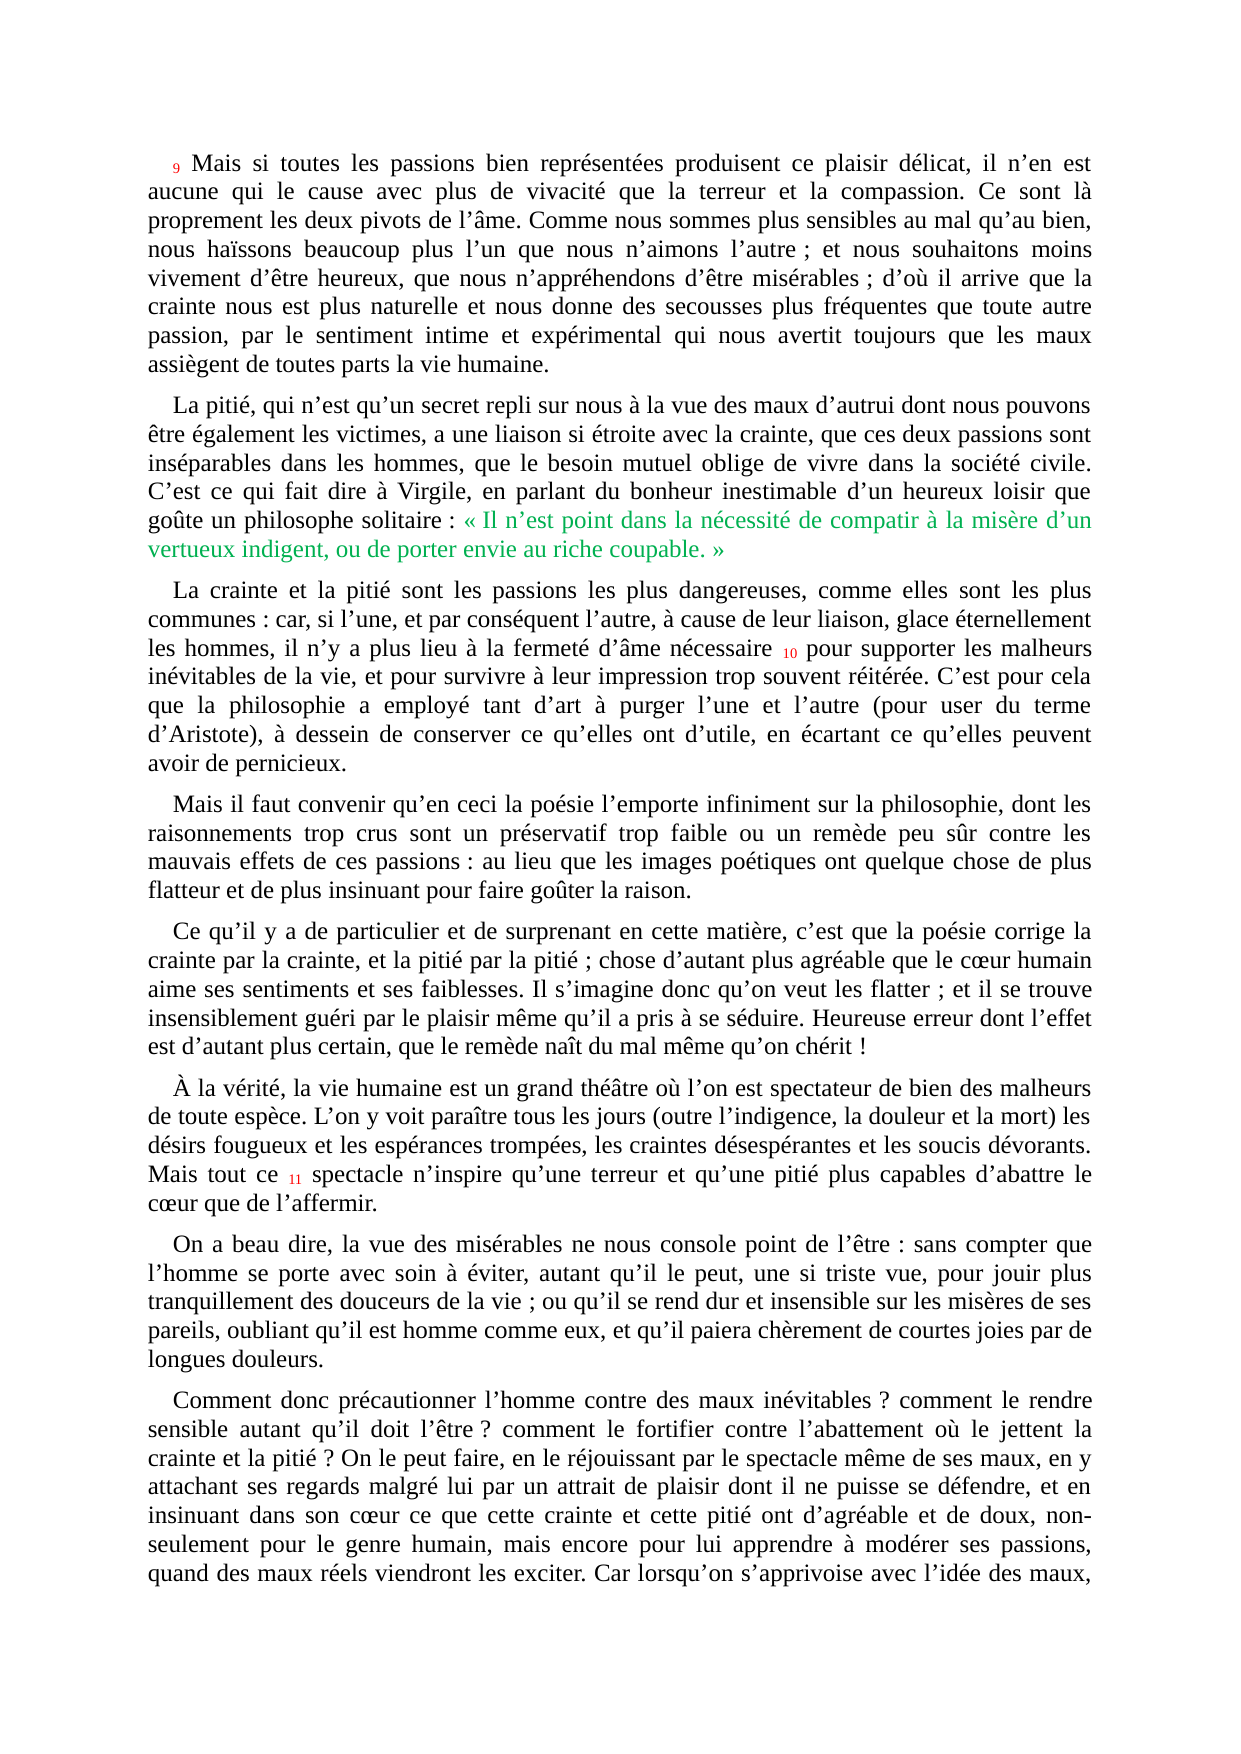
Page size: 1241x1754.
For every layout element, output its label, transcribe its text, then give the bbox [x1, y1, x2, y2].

text La crainte et la pitié sont les passions les plus dangereuses, comme elles sont les plus communes : car, si l’une, et par conséquent l’autre, à cause de leur liaison, glace éternellement les hommes, il n’y a plus lieu à la fermeté d’âme nécessaire 10 pour supporter les malheurs inévitables de la vie, et pour survivre à leur impression trop souvent réitérée. C’est pour cela que la philosophie a employé tant d’art à purger l’une et l’autre (pour user du terme d’Aristote), à dessein de conserver ce qu’elles ont d’utile, en écartant ce qu’elles peuvent avoir de pernicieux. [148, 575, 1093, 776]
text 9 Mais si toutes les passions bien représentées produisent ce plaisir délicat, il n’en est aucune qui le cause avec plus de vivacité que la terreur et la compassion. Ce sont là proprement les deux pivots de l’âme. Comme nous sommes plus sensibles au mal qu’au bien, nous haïssons beaucoup plus l’un que nous n’aimons l’autre ; et nous souhaitons moins vivement d’être heureux, que nous n’appréhendons d’être misérables ; d’où il arrive que la crainte nous est plus naturelle et nous donne des secousses plus fréquentes que toute autre passion, par le sentiment intime et expérimental qui nous avertit toujours que les maux assiègent de toutes parts la vie humaine. [148, 148, 1093, 378]
text Ce qu’il y a de particulier et de surprenant en cette matière, c’est que la poésie corrige la crainte par la crainte, et la pitié par la pitié ; chose d’autant plus agréable que le cœur humain aime ses sentiments et ses faiblesses. Il s’imagine donc qu’on veut les flatter ; et il se trouve insensiblement guéri par le plaisir même qu’il a pris à se séduire. Heureuse erreur dont l’effet est d’autant plus certain, que le remède naît du mal même qu’on chérit ! [148, 916, 1093, 1060]
text La pitié, qui n’est qu’un secret repli sur nous à la vue des maux d’autrui dont nous pouvons être également les victimes, a une liaison si étroite avec la crainte, que ces deux passions sont inséparables dans les hommes, que le besoin mutuel oblige de vivre dans la société civile. C’est ce qui fait dire à Virgile, en parlant du bonheur inestimable d’un heureux loisir que goûte un philosophe solitaire : « Il n’est point dans la nécessité de compatir à la misère d’un vertueux indigent, ou de porter envie au riche coupable. » [148, 390, 1093, 563]
text Mais il faut convenir qu’en ceci la poésie l’emporte infiniment sur la philosophie, dont les raisonnements trop crus sont un préservatif trop faible ou un remède peu sûr contre les mauvais effets de ces passions : au lieu que les images poétiques ont quelque chose de plus flatteur et de plus insinuant pour faire goûter la raison. [148, 789, 1093, 904]
text À la vérité, la vie humaine est un grand théâtre où l’on est spectateur de bien des malheurs de toute espèce. L’on y voit paraître tous les jours (outre l’indigence, la douleur et la mort) les désirs fougueux et les espérances trompées, les craintes désespérantes et les soucis dévorants. Mais tout ce 11 spectacle n’inspire qu’une terreur et qu’une pitié plus capables d’abattre le cœur que de l’affermir. [148, 1073, 1093, 1216]
text On a beau dire, la vue des misérables ne nous console point de l’être : sans compter que l’homme se porte avec soin à éviter, autant qu’il le peut, une si triste vue, pour jouir plus tranquillement des douceurs de la vie ; ou qu’il se rend dur et insensible sur les misères de ses pareils, oubliant qu’il est homme comme eux, et qu’il paiera chèrement de courtes joies par de longues douleurs. [148, 1229, 1093, 1373]
text Comment donc précautionner l’homme contre des maux inévitables ? comment le rendre sensible autant qu’il doit l’être ? comment le fortifier contre l’abattement où le jettent la crainte et la pitié ? On le peut faire, en le réjouissant par le spectacle même de ses maux, en y attachant ses regards malgré lui par un attrait de plaisir dont il ne puisse se défendre, et en insinuant dans son cœur ce que cette crainte et cette pitié ont d’agréable et de doux, non-seulement pour le genre humain, mais encore pour lui apprendre à modérer ses passions, quand des maux réels viendront les exciter. Car lorsqu’on s’apprivoise avec l’idée des maux, [148, 1385, 1093, 1586]
